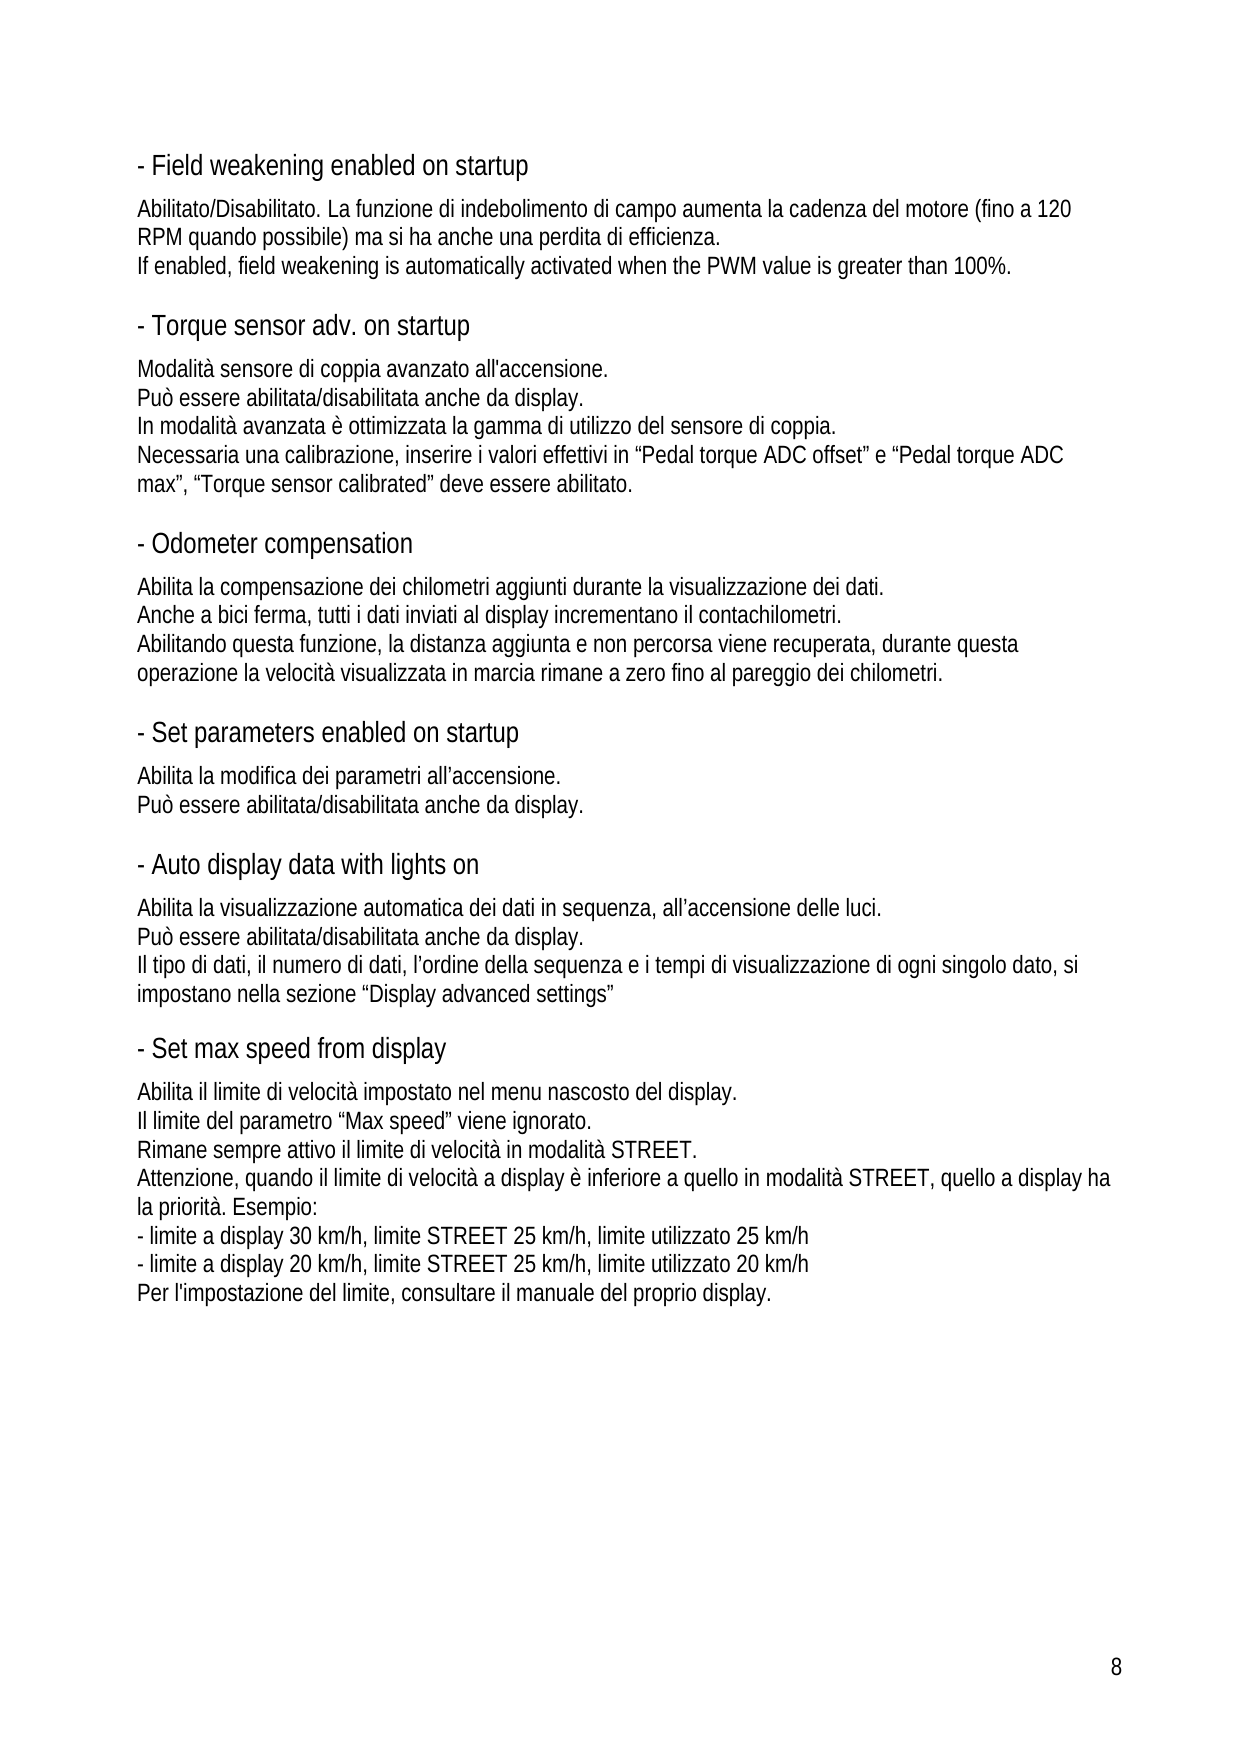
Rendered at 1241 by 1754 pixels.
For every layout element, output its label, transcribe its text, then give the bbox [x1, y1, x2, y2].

text - Set max speed from display [137, 1031, 1122, 1065]
text Abilita la compensazione dei chilometri aggiunti durante la visualizzazione dei dati. [137, 572, 1122, 601]
text If enabled, field weakening is automatically activated when the PWM value is greater than 100%. [137, 251, 1122, 279]
text Abilita la visualizzazione automatica dei dati in sequenza, all’accensione delle luci. [137, 893, 1122, 922]
text Abilita il limite di velocità impostato nel menu nascosto del display. [137, 1077, 1122, 1106]
text Abilitato/Disabilitato. La funzione di indebolimento di campo aumenta la cadenza del motore (fino a 120 RPM quando possibile) ma si ha anche una perdita di efficienza. [137, 193, 1122, 251]
text Può essere abilitata/disabilitata anche da display. [137, 922, 1122, 950]
text In modalità avanzata è ottimizzata la gamma di utilizzo del sensore di coppia. [137, 411, 1122, 440]
text Rimane sempre attivo il limite di velocità in modalità STREET. [137, 1135, 1122, 1163]
text Attenzione, quando il limite di velocità a display è inferiore a quello in modalità STREET, quello a display ha la priorità. Esempio: [137, 1163, 1122, 1221]
text Abilitando questa funzione, la distanza aggiunta e non percorsa viene recuperata, durante questa operazione la velocità visualizzata in marcia rimane a zero fino al pareggio dei chilometri. [137, 629, 1122, 686]
text Per l'impostazione del limite, consultare il manuale del proprio display. [137, 1278, 1122, 1307]
text Il limite del parametro “Max speed” viene ignorato. [137, 1106, 1122, 1135]
text - Field weakening enabled on startup [137, 148, 1122, 181]
text - limite a display 20 km/h, limite STREET 25 km/h, limite utilizzato 20 km/h [137, 1249, 1122, 1278]
text Il tipo di dati, il numero di dati, l’ordine della sequenza e i tempi di visualizzazione di ogni singolo dato, si impostano nella sezione “Display advanced settings” [137, 950, 1122, 1007]
text - Torque sensor adv. on startup [137, 308, 1122, 342]
text - Auto display data with lights on [137, 847, 1122, 880]
text - Set parameters enabled on startup [137, 715, 1122, 748]
text Può essere abilitata/disabilitata anche da display. [137, 383, 1122, 411]
text - limite a display 30 km/h, limite STREET 25 km/h, limite utilizzato 25 km/h [137, 1221, 1122, 1249]
text - Odometer compensation [137, 526, 1122, 559]
text Abilita la modifica dei parametri all’accensione. [137, 761, 1122, 790]
text Modalità sensore di coppia avanzato all'accensione. [137, 354, 1122, 383]
text Può essere abilitata/disabilitata anche da display. [137, 790, 1122, 818]
text Anche a bici ferma, tutti i dati inviati al display incrementano il contachilometri. [137, 601, 1122, 629]
text Necessaria una calibrazione, inserire i valori effettivi in “Pedal torque ADC offset” e “Pedal torque ADC max”, “Torque sensor calibrated” deve essere abilitato. [137, 440, 1122, 497]
